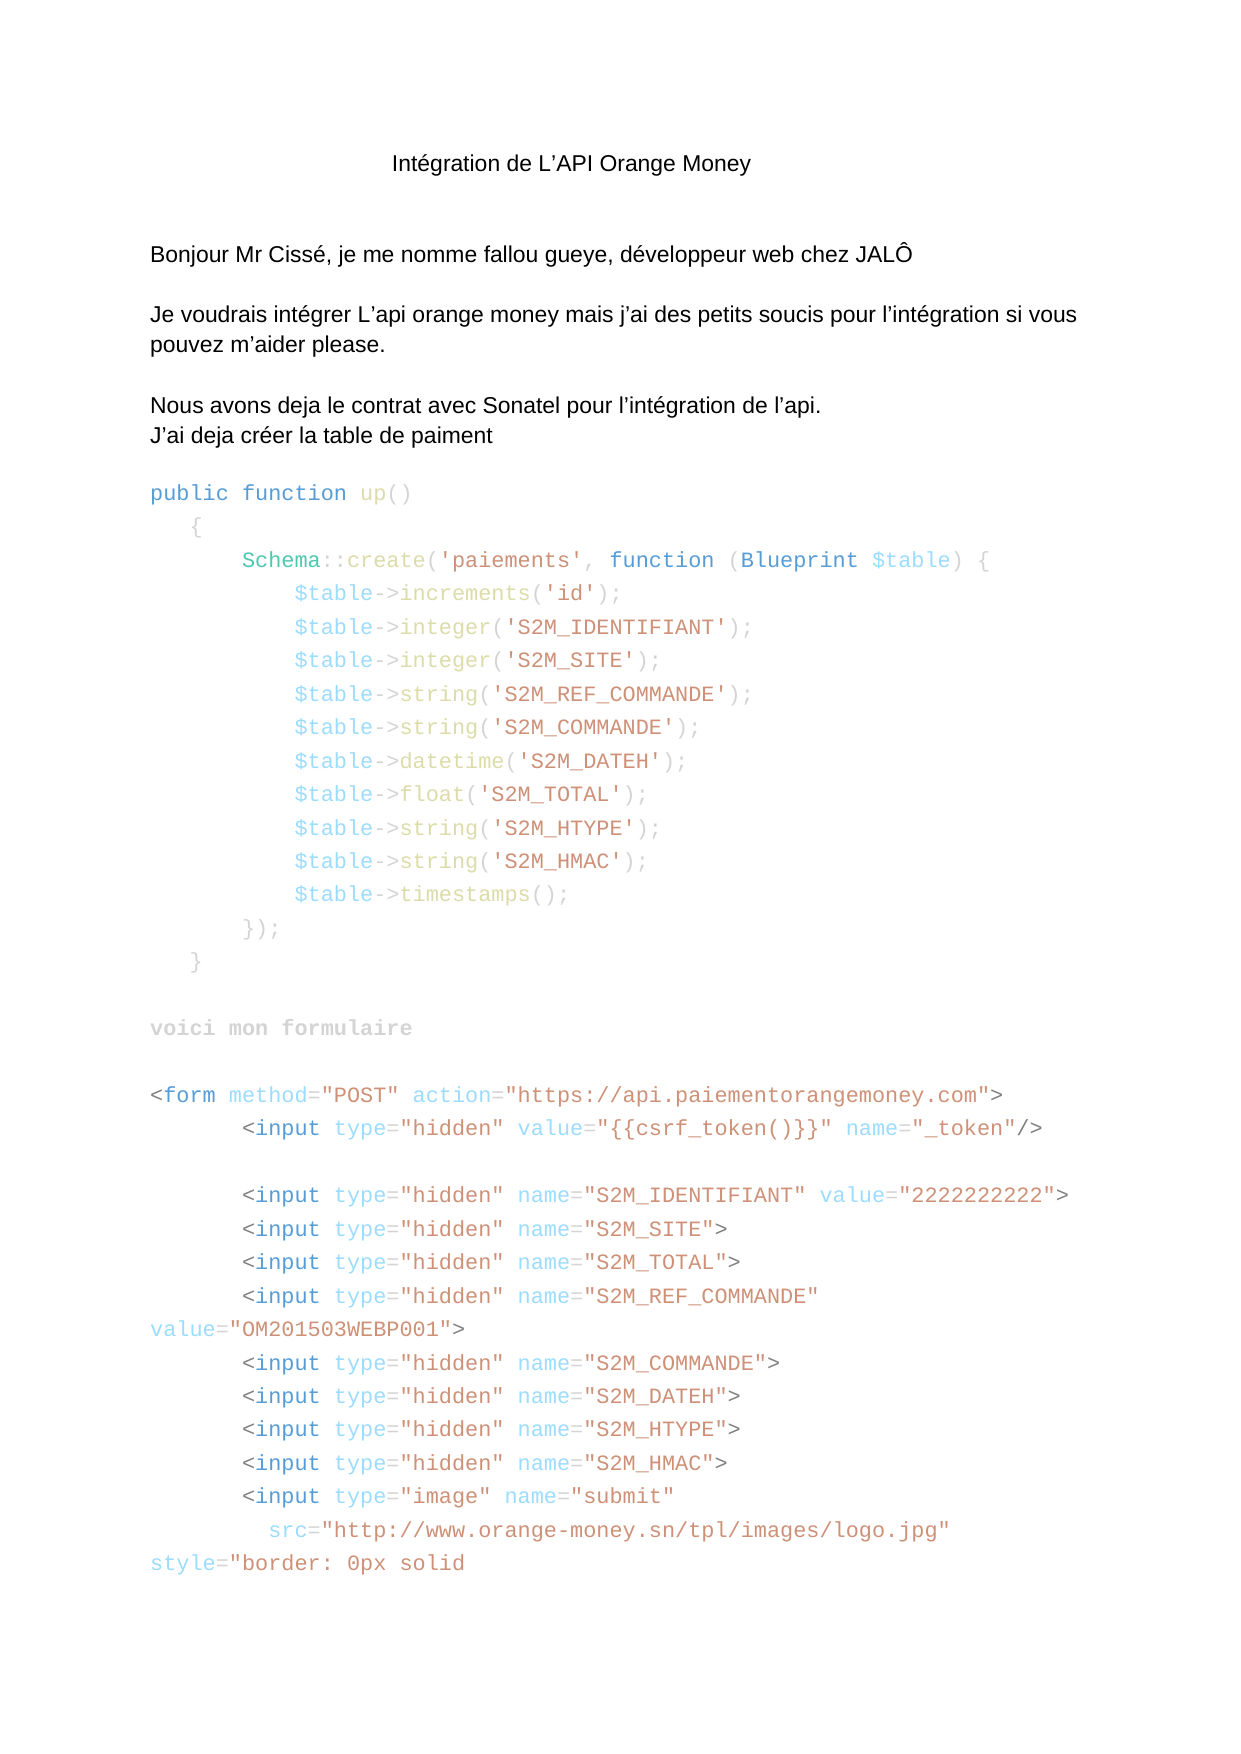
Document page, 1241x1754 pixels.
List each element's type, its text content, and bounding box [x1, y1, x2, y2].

text Intégration de L’API Orange Money [150, 150, 1090, 176]
text $table->integer('S2M_IDENTIFIANT'); [150, 616, 1090, 641]
text J’ai deja créer la table de paiment [150, 422, 1090, 448]
text <input type="image" name="submit" [150, 1485, 1090, 1510]
text $table->timestamps(); [150, 883, 1090, 908]
text $table->string('S2M_COMMANDE'); [150, 716, 1090, 741]
text $table->string('S2M_REF_COMMANDE'); [150, 683, 1090, 708]
text voici mon formulaire [150, 1017, 1090, 1042]
text <input type="hidden" name="S2M_HMAC"> [150, 1452, 1090, 1477]
text $table->float('S2M_TOTAL'); [150, 783, 1090, 808]
text public function up() [150, 482, 1090, 507]
text <input type="hidden" name="S2M_HTYPE"> [150, 1418, 1090, 1443]
text Schema::create('paiements', function (Blueprint $table) { [150, 549, 1090, 574]
text $table->string('S2M_HMAC'); [150, 850, 1090, 875]
text $table->increments('id'); [150, 583, 1090, 607]
text Bonjour Mr Cissé, je me nomme fallou gueye, développeur web chez JALÔ [150, 241, 1090, 267]
text <input type="hidden" value="{{csrf_token()}}" name="_token"/> [150, 1118, 1090, 1142]
text src="http://www.orange-money.sn/tpl/images/logo.jpg" style="border: 0px solid [150, 1519, 1090, 1577]
text <input type="hidden" name="S2M_COMMANDE"> [150, 1352, 1090, 1376]
text <input type="hidden" name="S2M_IDENTIFIANT" value="2222222222"> [150, 1184, 1090, 1209]
text <input type="hidden" name="S2M_SITE"> [150, 1218, 1090, 1243]
text }); [150, 917, 1090, 942]
text Nous avons deja le contrat avec Sonatel pour l’intégration de l’api. [150, 392, 1090, 418]
text Je voudrais intégrer L’api orange money mais j’ai des petits soucis pour l’intégration si vous pouvez m’aider please. [150, 301, 1090, 358]
text $table->integer('S2M_SITE'); [150, 649, 1090, 674]
text <input type="hidden" name="S2M_DATEH"> [150, 1385, 1090, 1410]
text <form method="POST" action="https://api.paiementorangemoney.com"> [150, 1084, 1090, 1109]
text <input type="hidden" name="S2M_REF_COMMANDE" value="OM201503WEBP001"> [150, 1285, 1090, 1343]
text $table->string('S2M_HTYPE'); [150, 817, 1090, 841]
text <input type="hidden" name="S2M_TOTAL"> [150, 1251, 1090, 1276]
text $table->datetime('S2M_DATEH'); [150, 750, 1090, 774]
text { [150, 516, 1090, 541]
text } [150, 950, 1090, 975]
